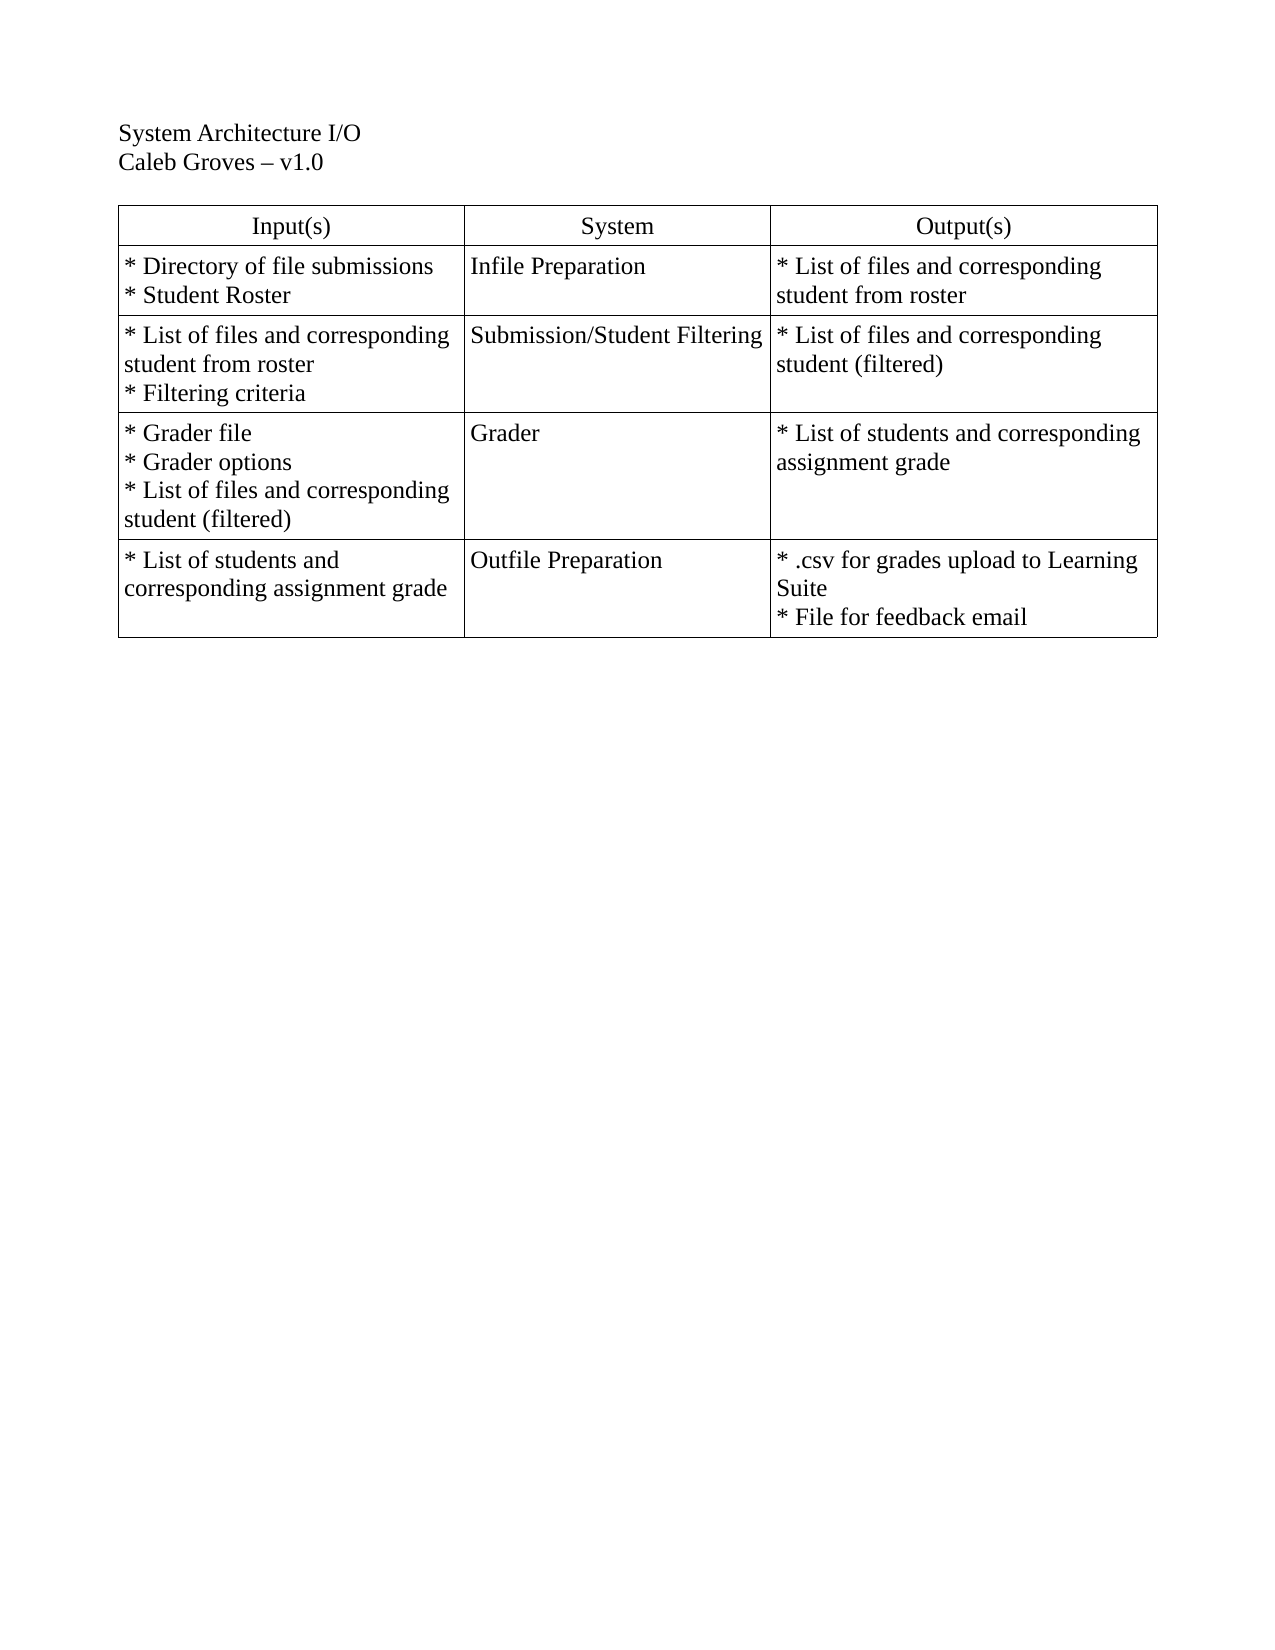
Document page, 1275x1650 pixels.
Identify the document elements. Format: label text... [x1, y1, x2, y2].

table_cell * List of students and corresponding assignment grade [119, 540, 464, 637]
table_cell Outfile Preparation [465, 540, 770, 637]
table_cell * List of files and corresponding student from roster * Filtering criteria [119, 316, 464, 412]
table_cell * .csv for grades upload to Learning Suite * File for feedback email [771, 540, 1157, 637]
table_header Input(s) [119, 206, 464, 245]
table_header Output(s) [771, 206, 1157, 245]
table_cell * Grader file * Grader options * List of files and corresponding student (filtered) [119, 413, 464, 539]
table_header System [465, 206, 770, 245]
table_cell Infile Preparation [465, 246, 770, 314]
table_cell Submission/Student Filtering [465, 316, 770, 412]
table_cell * List of students and corresponding assignment grade [771, 413, 1157, 539]
table_cell * List of files and corresponding student (filtered) [771, 316, 1157, 412]
table_cell * List of files and corresponding student from roster [771, 246, 1157, 314]
table_cell Grader [465, 413, 770, 539]
table_cell * Directory of file submissions * Student Roster [119, 246, 464, 314]
